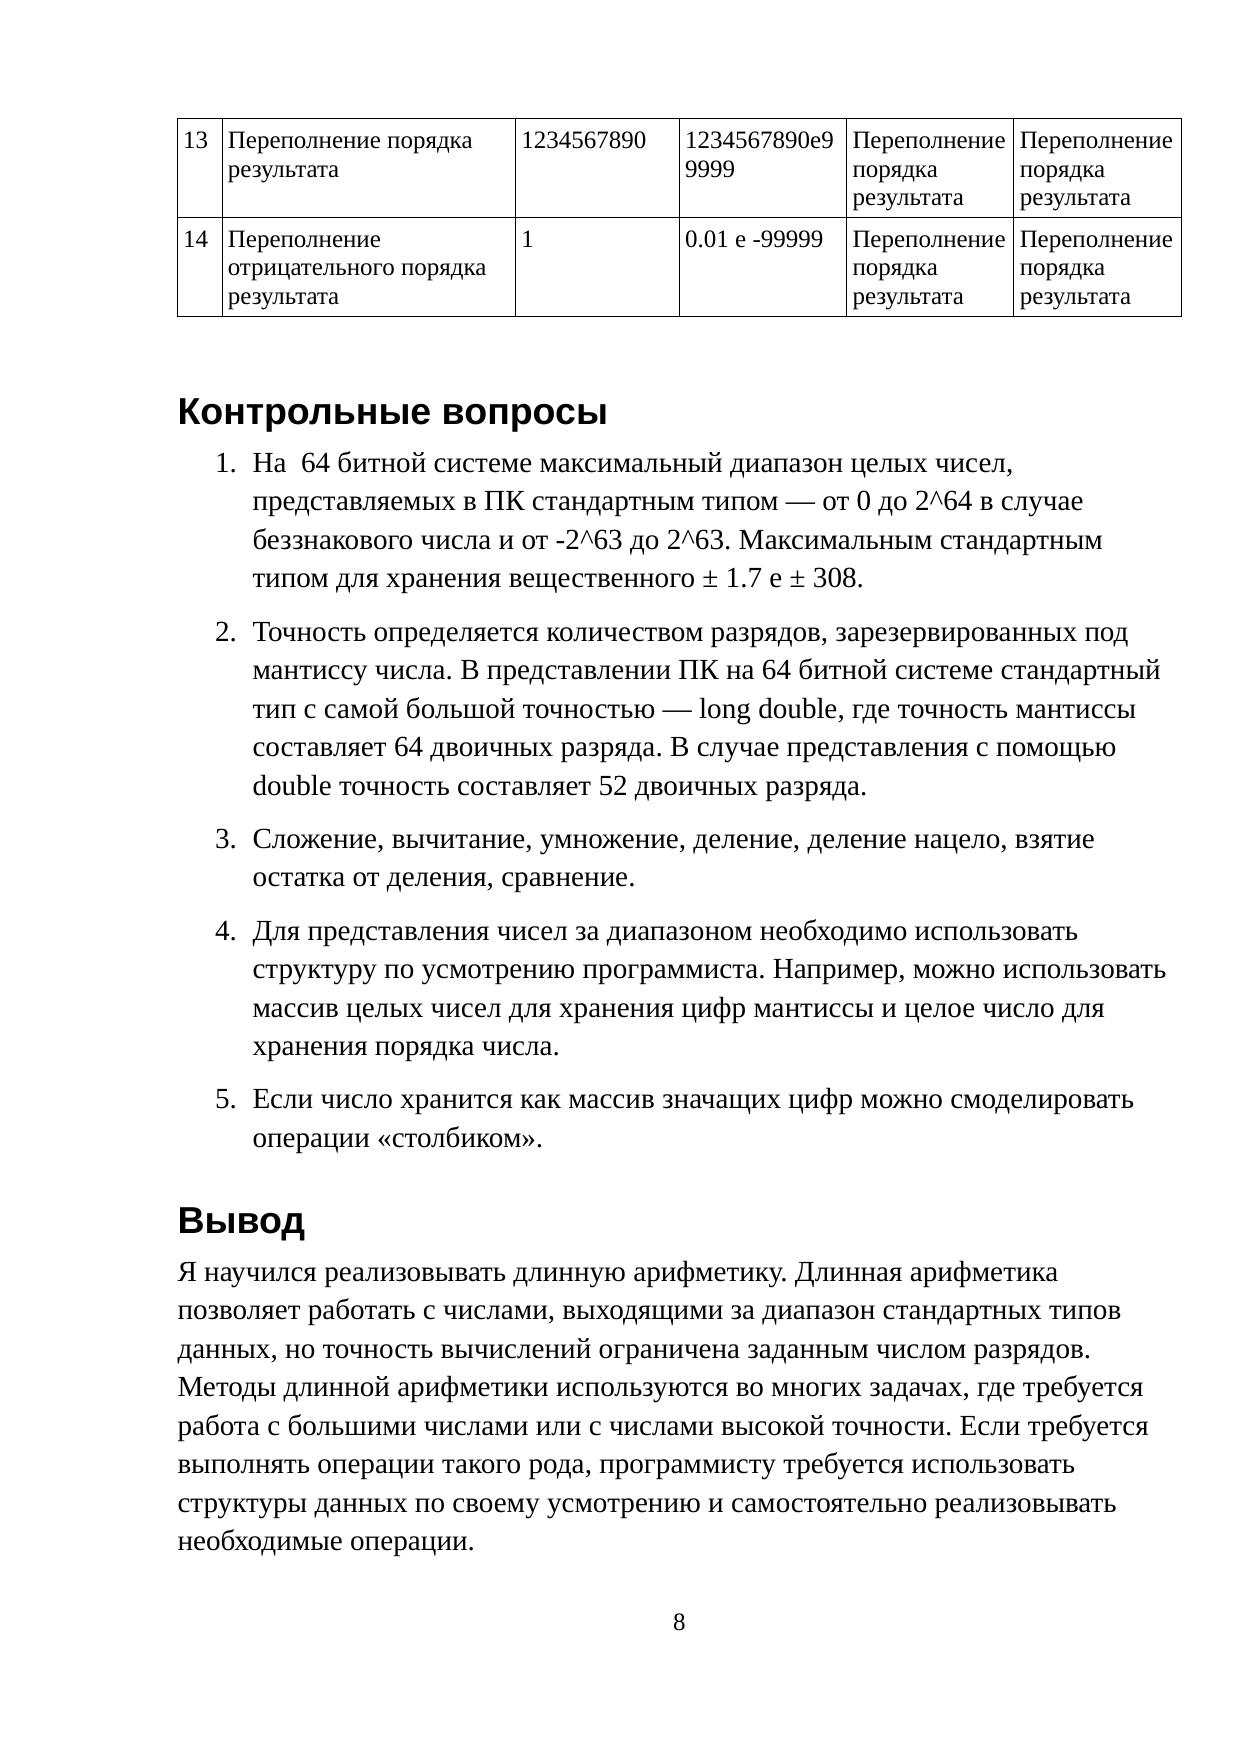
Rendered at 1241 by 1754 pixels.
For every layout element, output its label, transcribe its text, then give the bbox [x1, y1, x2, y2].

list На 64 битной системе максимальный диапазон целых чисел, представляемых в ПК стандартным типом — от 0 до 2^64 в случае беззнакового числа и от -2^63 до 2^63. Максимальным стандартным типом для хранения вещественного ± 1.7 e ± 308. [215, 445, 1181, 594]
table_cell Переполнение порядка результата [223, 119, 515, 217]
table_cell Переполнение порядка результата [1014, 218, 1181, 316]
list Для представления чисел за диапазоном необходимо использовать структуру по усмотрению программиста. Например, можно использовать массив целых чисел для хранения цифр мантиссы и целое число для хранения порядка числа. [215, 913, 1181, 1062]
subtitle Вывод [177, 1198, 1181, 1241]
list Если число хранится как массив значащих цифр можно смоделировать операции «столбиком». [215, 1081, 1181, 1153]
table_cell 13 [178, 119, 222, 217]
table_cell Переполнение порядка результата [1014, 119, 1181, 217]
table_cell Переполнение порядка результата [847, 119, 1013, 217]
text Я научился реализовывать длинную арифметику. Длинная арифметика позволяет работать с числами, выходящими за диапазон стандартных типов данных, но точность вычислений ограничена заданным числом разрядов. Методы длинной арифметики используются во многих задачах, где требуется работа с большими числами или с числами высокой точности. Если требуется выполнять операции такого рода, программисту требуется использовать структуры данных по своему усмотрению и самостоятельно реализовывать необходимые операции. [177, 1254, 1181, 1557]
table_cell 1234567890e99999 [680, 119, 846, 217]
table_cell Переполнение отрицательного порядка результата [223, 218, 515, 316]
list Точность определяется количеством разрядов, зарезервированных под мантиссу числа. В представлении ПК на 64 битной системе стандартный тип с самой большой точностью — long double, где точность мантиссы составляет 64 двоичных разряда. В случае представления с помощью double точность составляет 52 двоичных разряда. [215, 614, 1181, 801]
table_cell Переполнение порядка результата [847, 218, 1013, 316]
table_cell 1234567890 [516, 119, 679, 217]
table_cell 1 [516, 218, 679, 316]
list Сложение, вычитание, умножение, деление, деление нацело, взятие остатка от деления, сравнение. [215, 821, 1181, 893]
table_cell 0.01 e -99999 [680, 218, 846, 316]
table_cell 14 [178, 218, 222, 316]
subtitle Контрольные вопросы [177, 389, 1181, 432]
